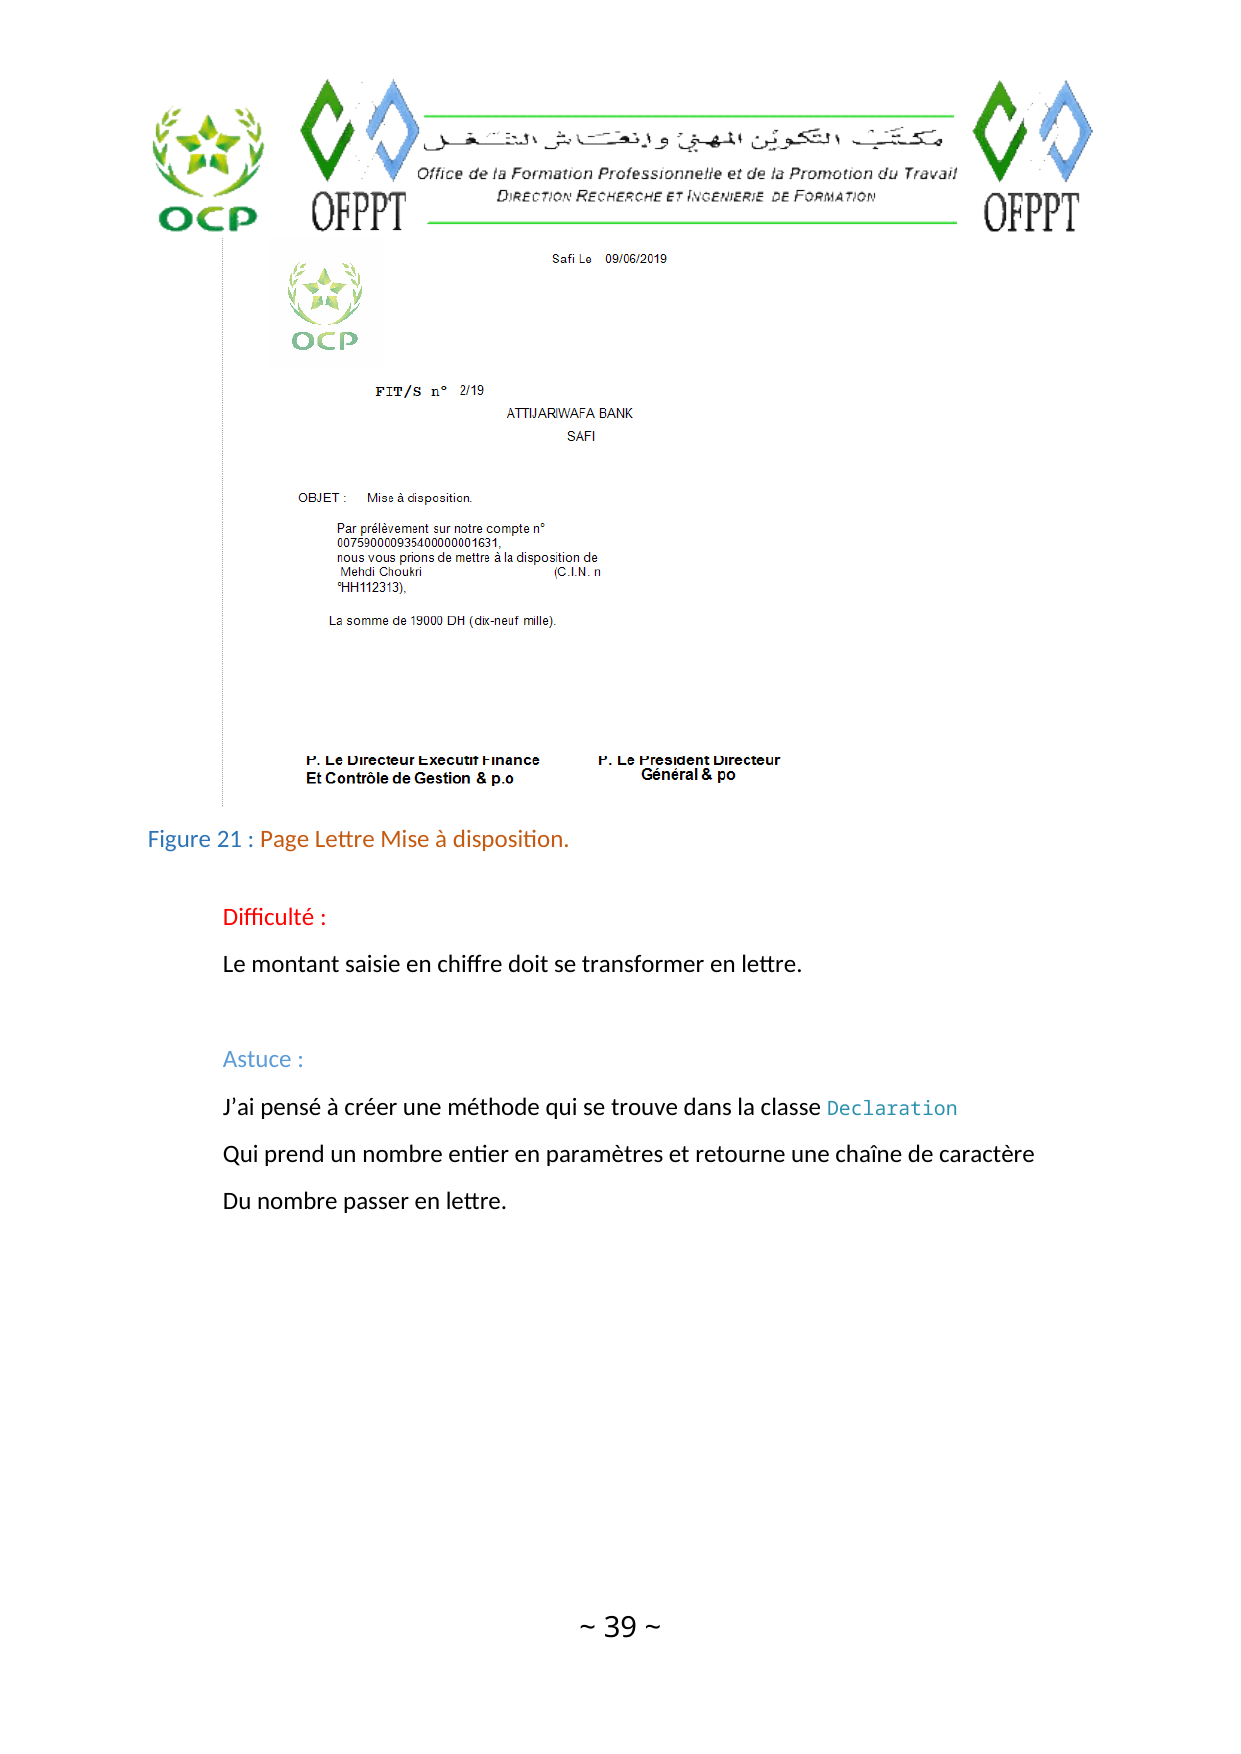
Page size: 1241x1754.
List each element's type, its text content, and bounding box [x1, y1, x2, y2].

list Le montant saisie en chiffre doit se transformer en lettre. [223, 948, 1093, 979]
list J’ai pensé à créer une méthode qui se trouve dans la classe Declaration [223, 1091, 1093, 1121]
list Du nombre passer en lettre. [223, 1186, 1093, 1216]
text Figure 21 : Page Lettre Mise à disposition. [148, 823, 1048, 854]
list Difficulté : [223, 901, 1093, 932]
list Qui prend un nombre entier en paramètres et retourne une chaîne de caractère [223, 1138, 1093, 1169]
list Astuce : [223, 1043, 1093, 1074]
